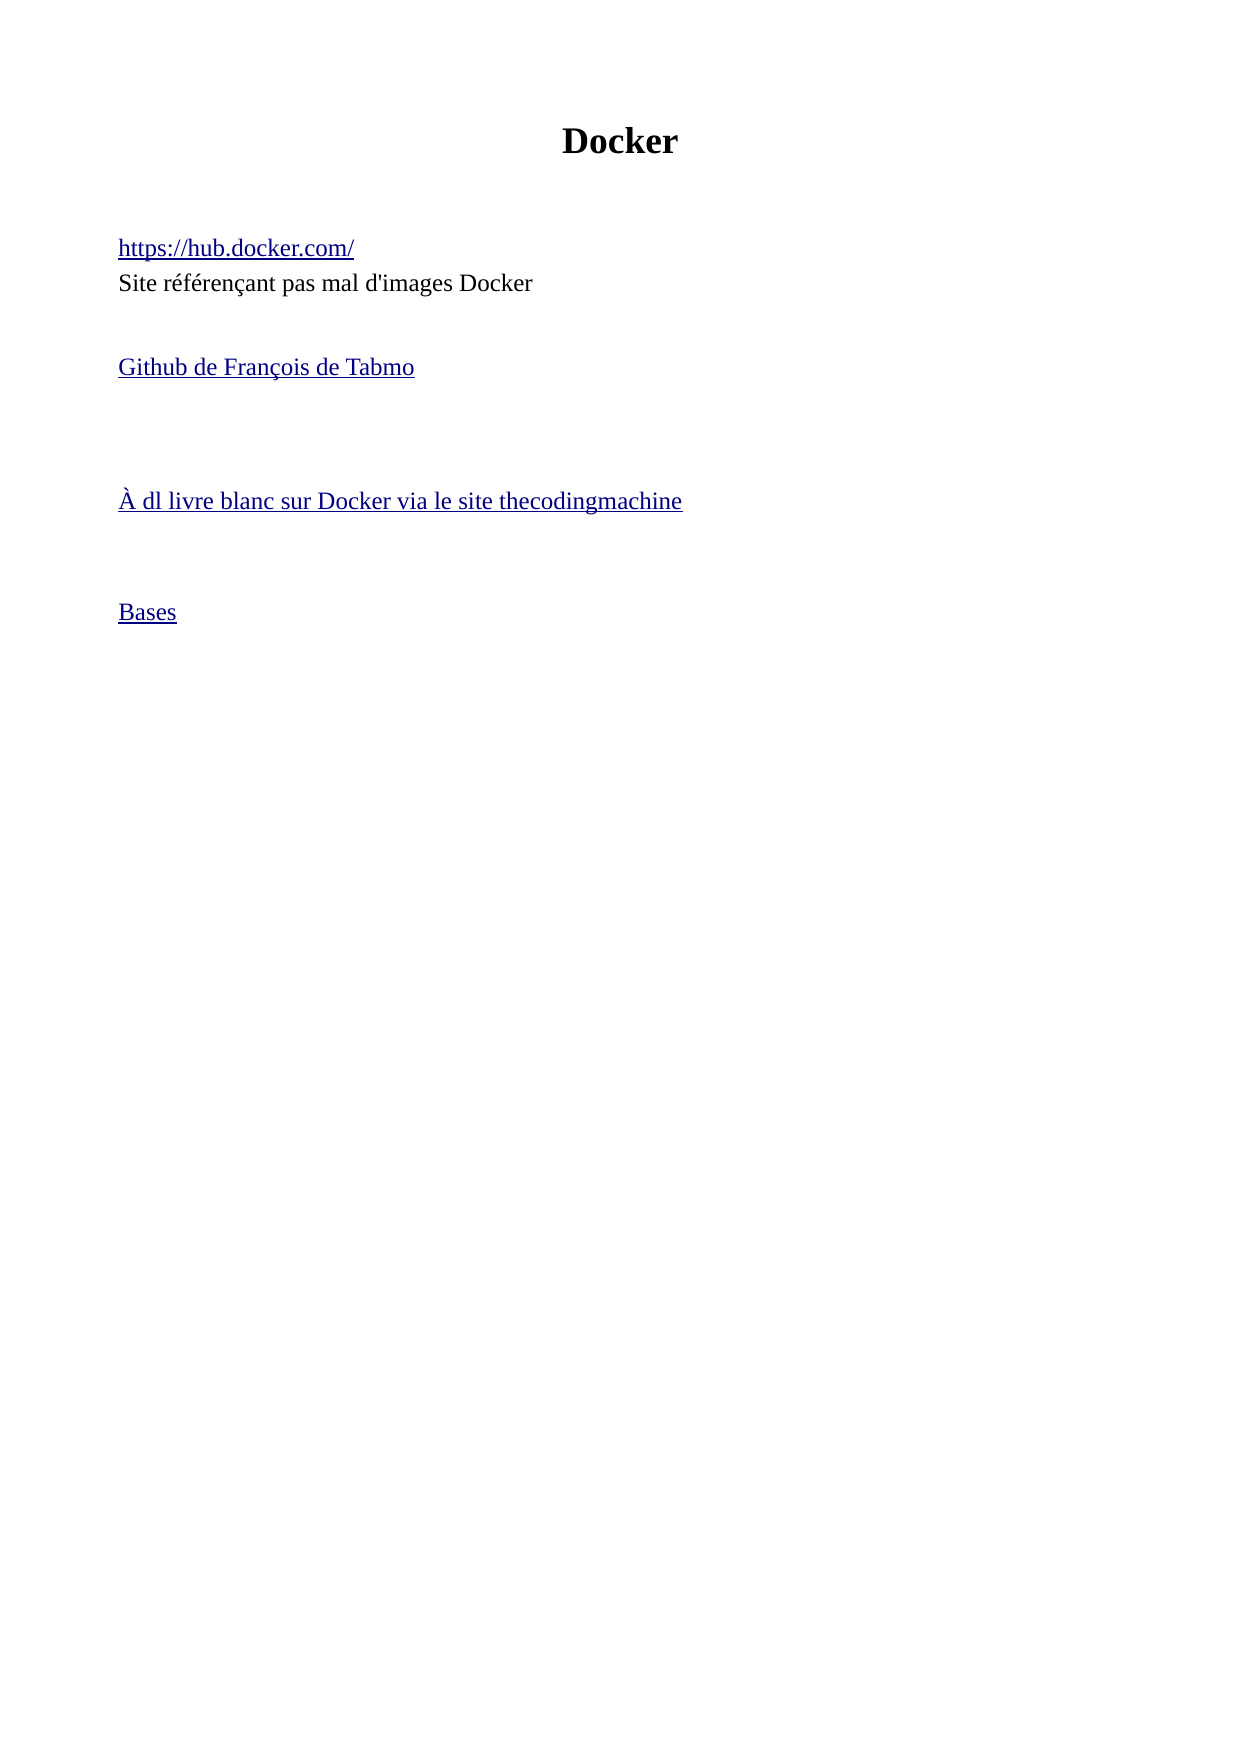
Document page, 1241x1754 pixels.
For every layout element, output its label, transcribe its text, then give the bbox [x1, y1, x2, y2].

subtitle Github de François de Tabmo [118, 352, 1122, 381]
subtitle À dl livre blanc sur Docker via le site thecodingmachine [118, 486, 1122, 515]
text Docker [118, 118, 1122, 161]
subtitle Site référençant pas mal d'images Docker [118, 268, 1122, 297]
subtitle Bases [118, 597, 1122, 626]
text https://hub.docker.com/ [118, 233, 1122, 262]
